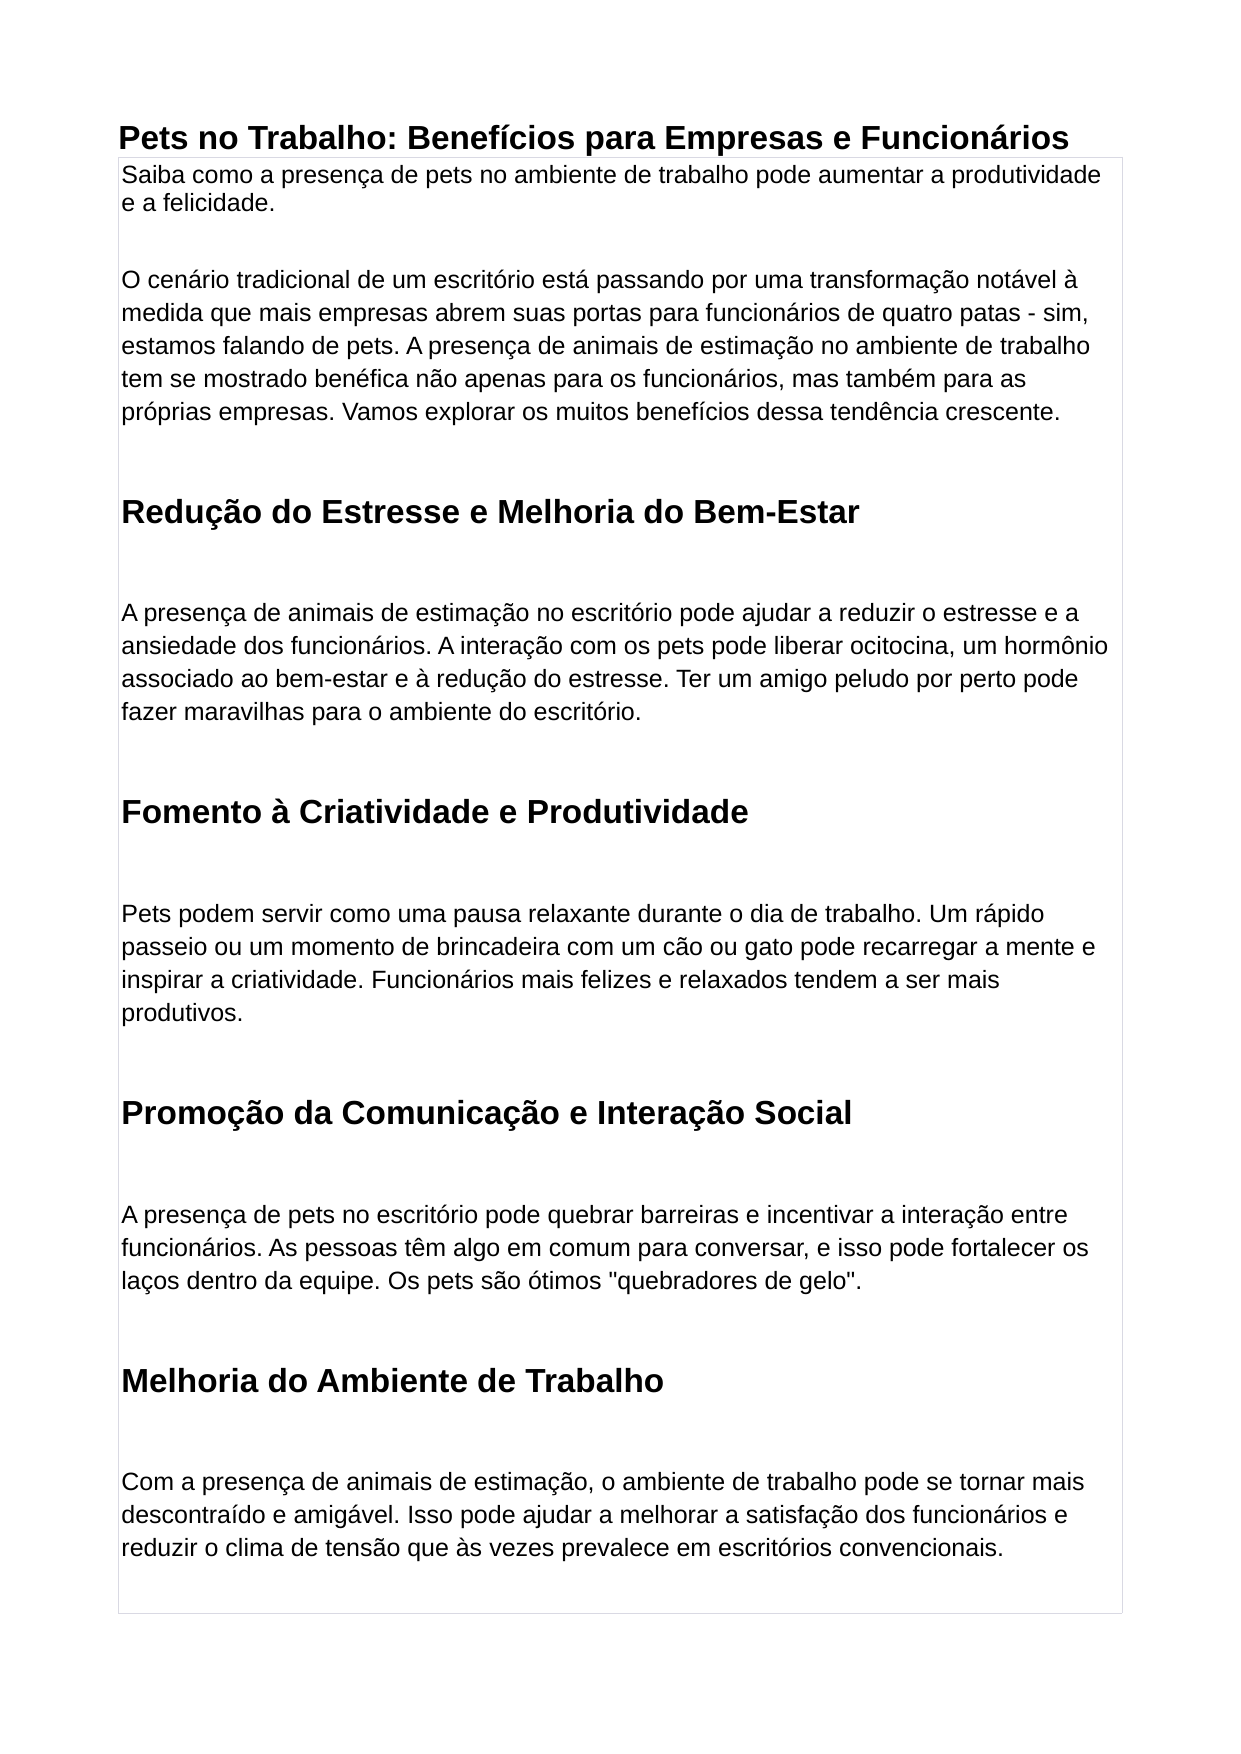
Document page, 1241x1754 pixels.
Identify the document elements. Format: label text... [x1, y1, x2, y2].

text Com a presença de animais de estimação, o ambiente de trabalho pode se tornar mais descontraído e amigável. Isso pode ajudar a melhorar a satisfação dos funcionários e reduzir o clima de tensão que às vezes prevalece em escritórios convencionais. [119, 1464, 1122, 1562]
text A presença de animais de estimação no escritório pode ajudar a reduzir o estresse e a ansiedade dos funcionários. A interação com os pets pode liberar ocitocina, um hormônio associado ao bem-estar e à redução do estresse. Ter um amigo peludo por perto pode fazer maravilhas para o ambiente do escritório. [119, 595, 1122, 726]
text O cenário tradicional de um escritório está passando por uma transformação notável à medida que mais empresas abrem suas portas para funcionários de quatro patas - sim, estamos falando de pets. A presença de animais de estimação no ambiente de trabalho tem se mostrado benéfica não apenas para os funcionários, mas também para as próprias empresas. Vamos explorar os muitos benefícios dessa tendência crescente. [119, 262, 1122, 426]
text Promoção da Comunicação e Interação Social [119, 1090, 1122, 1132]
text Pets no Trabalho: Benefícios para Empresas e Funcionários [118, 118, 1122, 157]
text Saiba como a presença de pets no ambiente de trabalho pode aumentar a produtividade e a felicidade. [119, 158, 1122, 217]
text Fomento à Criatividade e Produtividade [119, 789, 1122, 831]
text Pets podem servir como uma pausa relaxante durante o dia de trabalho. Um rápido passeio ou um momento de brincadeira com um cão ou gato pode recarregar a mente e inspirar a criatividade. Funcionários mais felizes e relaxados tendem a ser mais produtivos. [119, 896, 1122, 1027]
text A presença de pets no escritório pode quebrar barreiras e incentivar a interação entre funcionários. As pessoas têm algo em comum para conversar, e isso pode fortalecer os laços dentro da equipe. Os pets são ótimos "quebradores de gelo". [119, 1197, 1122, 1294]
text Melhoria do Ambiente de Trabalho [119, 1358, 1122, 1399]
text Redução do Estresse e Melhoria do Bem-Estar [119, 489, 1122, 530]
